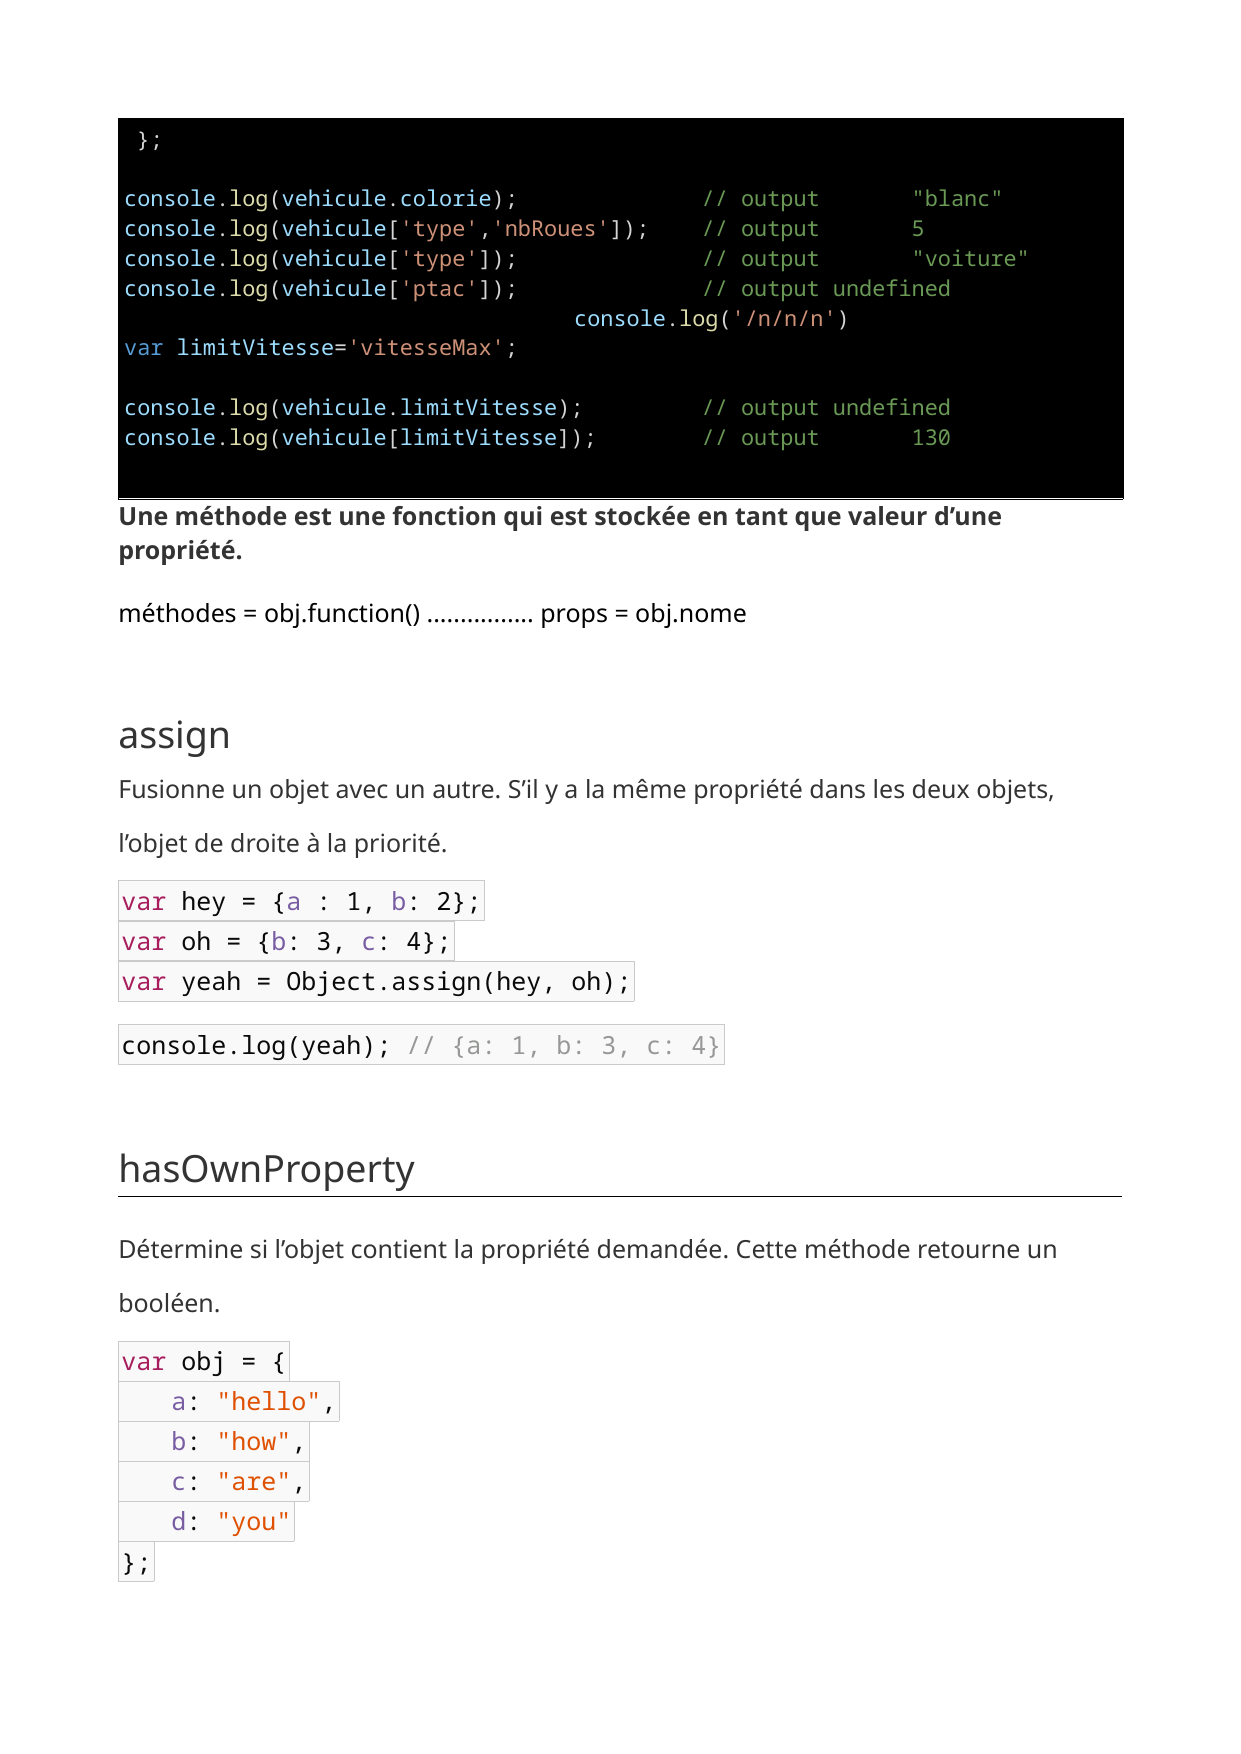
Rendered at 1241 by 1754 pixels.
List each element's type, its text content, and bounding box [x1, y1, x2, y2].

text d: "you" [119, 1502, 294, 1541]
text Une méthode est une fonction qui est stockée en tant que valeur d’une propriété. [118, 500, 1122, 567]
text [725, 1024, 1122, 1064]
text console.log(yeah); // {a: 1, b: 3, c: 4} [119, 1025, 724, 1064]
text Fusionne un objet avec un autre. S’il y a la même propriété dans les deux objets, l’objet de droite à la priorité. [118, 771, 1122, 860]
text [290, 1341, 1122, 1381]
text Détermine si l’objet contient la propriété demandée. Cette méthode retourne un booléen. [118, 1232, 1122, 1320]
text }; [119, 1542, 154, 1581]
text a: "hello", [119, 1382, 339, 1421]
table_cell [119, 458, 1123, 498]
text méthodes = obj.function() ................ props = obj.nome [118, 596, 1122, 629]
text c: "are", [119, 1462, 309, 1501]
subtitle assign [118, 708, 1122, 759]
text [455, 921, 1122, 961]
subtitle hasOwnProperty [118, 1143, 1122, 1196]
text var oh = {b: 3, c: 4}; [119, 922, 454, 960]
text [485, 880, 1122, 921]
text var yeah = Object.assign(hey, oh); [119, 962, 634, 1001]
text [310, 1421, 1122, 1461]
text [155, 1541, 1122, 1581]
text var obj = { [119, 1342, 289, 1381]
text b: "how", [119, 1422, 309, 1461]
text [340, 1381, 1122, 1421]
text [295, 1501, 1122, 1541]
text [635, 961, 1122, 1001]
table_header }; console.log(vehicule.colorie); // output "blanc" console.log(vehicule['type','nbRoues']); // output 5 console.log(vehicule['type']); // output "voiture" console.log(vehicule['ptac']); // output undefined console.log('/n/n/n') var limitVitesse='vitesseMax'; console.log(vehicule.limitVitesse); // output undefined console.log(vehicule[limitVitesse]); // output 130 [119, 119, 1123, 457]
text var hey = {a : 1, b: 2}; [119, 881, 484, 920]
text [310, 1461, 1122, 1501]
